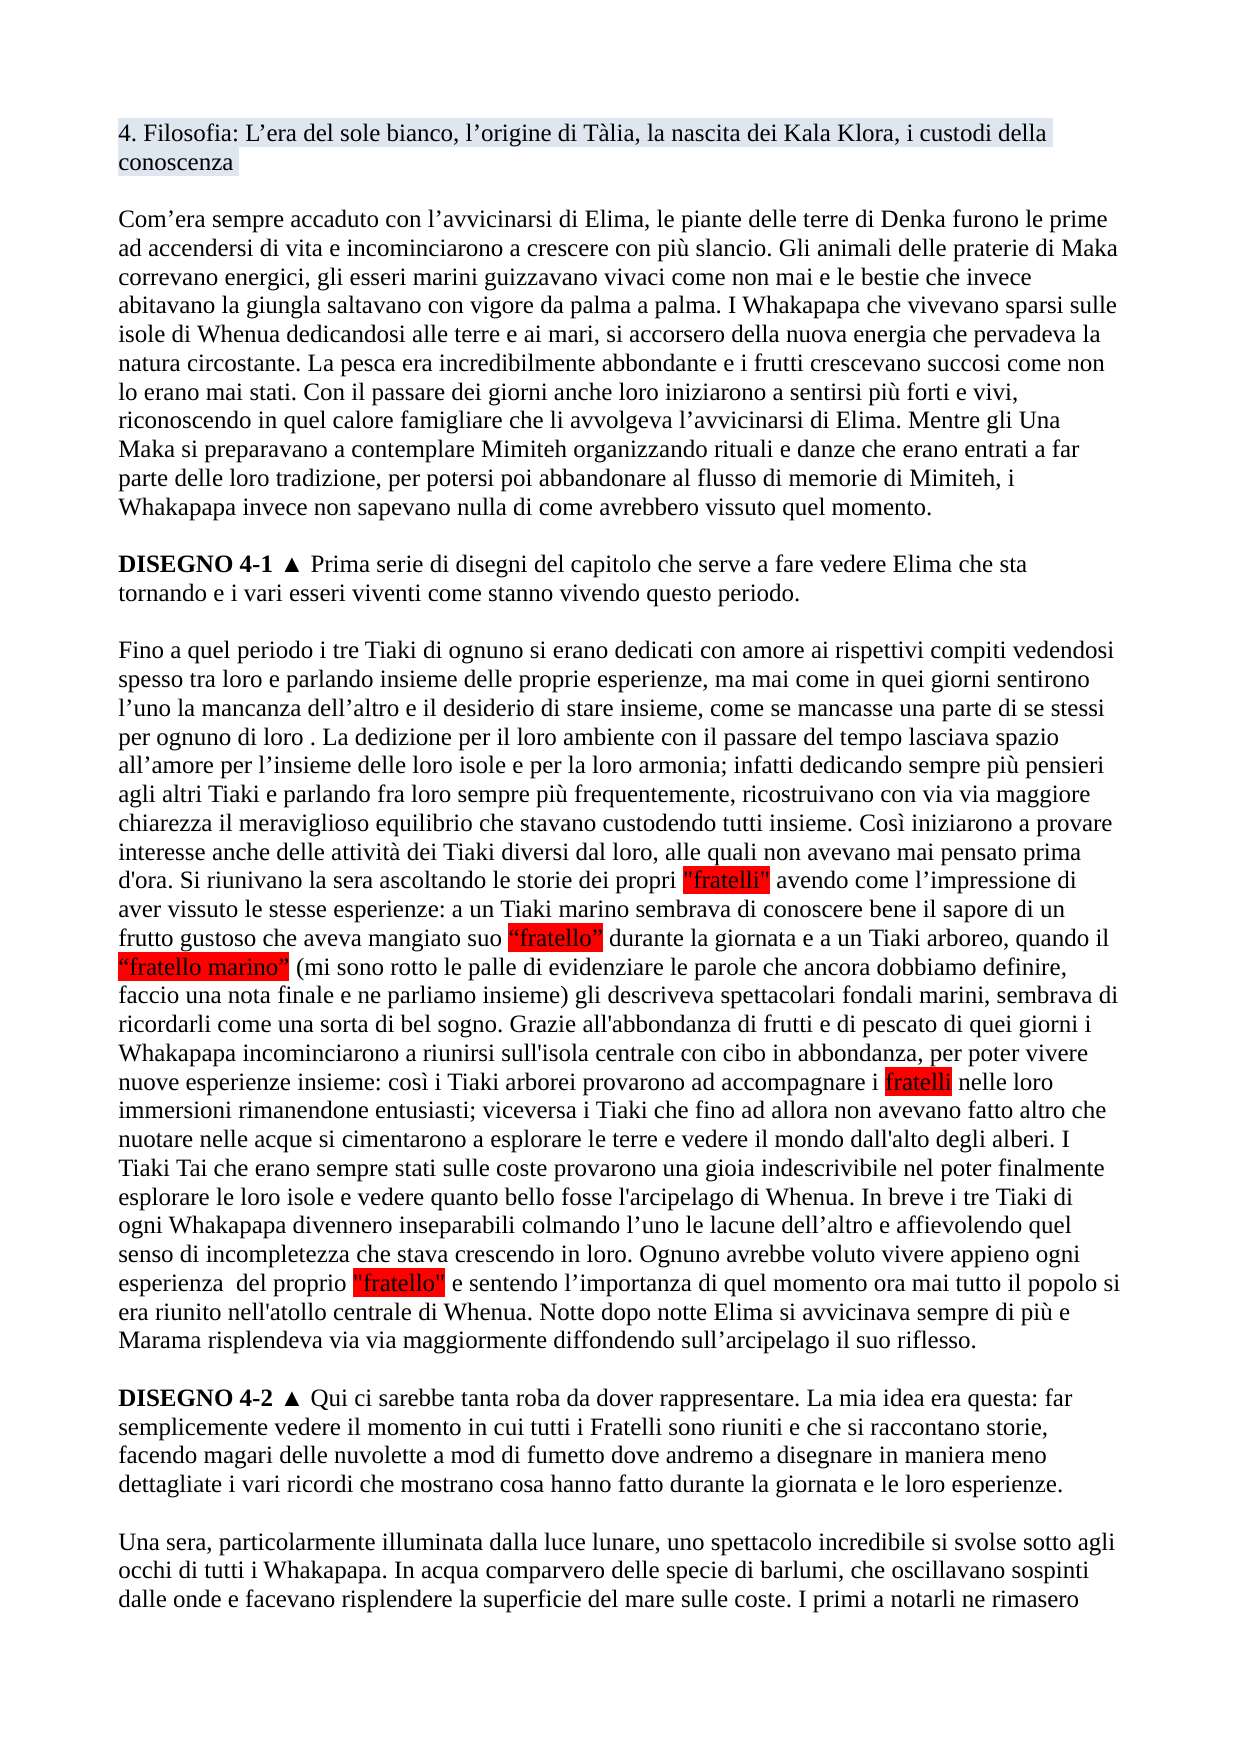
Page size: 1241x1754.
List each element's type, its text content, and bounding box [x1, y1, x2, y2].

text DISEGNO 4-1 ▲ Prima serie di disegni del capitolo che serve a fare vedere Elima che sta tornando e i vari esseri viventi come stanno vivendo questo periodo. [118, 549, 1122, 607]
text 4. Filosofia: L’era del sole bianco, l’origine di Tàlia, la nascita dei Kala Klora, i custodi della conoscenza Com’era sempre accaduto con l’avvicinarsi di Elima, le piante delle terre di Denka furono le prime ad accendersi di vita e incominciarono a crescere con più slancio. Gli animali delle praterie di Maka correvano energici, gli esseri marini guizzavano vivaci come non mai e le bestie che invece abitavano la giungla saltavano con vigore da palma a palma. I Whakapapa che vivevano sparsi sulle isole di Whenua dedicandosi alle terre e ai mari, si accorsero della nuova energia che pervadeva la natura circostante. La pesca era incredibilmente abbondante e i frutti crescevano succosi come non lo erano mai stati. Con il passare dei giorni anche loro iniziarono a sentirsi più forti e vivi, riconoscendo in quel calore famigliare che li avvolgeva l’avvicinarsi di Elima. Mentre gli Una Maka si preparavano a contemplare Mimiteh organizzando rituali e danze che erano entrati a far parte delle loro tradizione, per potersi poi abbandonare al flusso di memorie di Mimiteh, i Whakapapa invece non sapevano nulla di come avrebbero vissuto quel momento. [118, 118, 1122, 521]
text Una sera, particolarmente illuminata dalla luce lunare, uno spettacolo incredibile si svolse sotto agli occhi di tutti i Whakapapa. In acqua comparvero delle specie di barlumi, che oscillavano sospinti dalle onde e facevano risplendere la superficie del mare sulle coste. I primi a notarli ne rimasero [118, 1498, 1122, 1613]
text Fino a quel periodo i tre Tiaki di ognuno si erano dedicati con amore ai rispettivi compiti vedendosi spesso tra loro e parlando insieme delle proprie esperienze, ma mai come in quei giorni sentirono l’uno la mancanza dell’altro e il desiderio di stare insieme, come se mancasse una parte di se stessi per ognuno di loro . La dedizione per il loro ambiente con il passare del tempo lasciava spazio all’amore per l’insieme delle loro isole e per la loro armonia; infatti dedicando sempre più pensieri agli altri Tiaki e parlando fra loro sempre più frequentemente, ricostruivano con via via maggiore chiarezza il meraviglioso equilibrio che stavano custodendo tutti insieme. Così iniziarono a provare interesse anche delle attività dei Tiaki diversi dal loro, alle quali non avevano mai pensato prima d'ora. Si riunivano la sera ascoltando le storie dei propri "fratelli" avendo come l’impressione di aver vissuto le stesse esperienze: a un Tiaki marino sembrava di conoscere bene il sapore di un frutto gustoso che aveva mangiato suo “fratello” durante la giornata e a un Tiaki arboreo, quando il “fratello marino” (mi sono rotto le palle di evidenziare le parole che ancora dobbiamo definire, faccio una nota finale e ne parliamo insieme) gli descriveva spettacolari fondali marini, sembrava di ricordarli come una sorta di bel sogno. Grazie all'abbondanza di frutti e di pescato di quei giorni i Whakapapa incominciarono a riunirsi sull'isola centrale con cibo in abbondanza, per poter vivere nuove esperienze insieme: così i Tiaki arborei provarono ad accompagnare i fratelli nelle loro immersioni rimanendone entusiasti; viceversa i Tiaki che fino ad allora non avevano fatto altro che nuotare nelle acque si cimentarono a esplorare le terre e vedere il mondo dall'alto degli alberi. I Tiaki Tai che erano sempre stati sulle coste provarono una gioia indescrivibile nel poter finalmente esplorare le loro isole e vedere quanto bello fosse l'arcipelago di Whenua. In breve i tre Tiaki di ogni Whakapapa divennero inseparabili colmando l’uno le lacune dell’altro e affievolendo quel senso di incompletezza che stava crescendo in loro. Ognuno avrebbe voluto vivere appieno ogni esperienza del proprio "fratello" e sentendo l’importanza di quel momento ora mai tutto il popolo si era riunito nell'atollo centrale di Whenua. Notte dopo notte Elima si avvicinava sempre di più e Marama risplendeva via via maggiormente diffondendo sull’arcipelago il suo riflesso. [118, 636, 1122, 1354]
text DISEGNO 4-2 ▲ Qui ci sarebbe tanta roba da dover rappresentare. La mia idea era questa: far semplicemente vedere il momento in cui tutti i Fratelli sono riuniti e che si raccontano storie, facendo magari delle nuvolette a mod di fumetto dove andremo a disegnare in maniera meno dettagliate i vari ricordi che mostrano cosa hanno fatto durante la giornata e le loro esperienze. [118, 1383, 1122, 1498]
